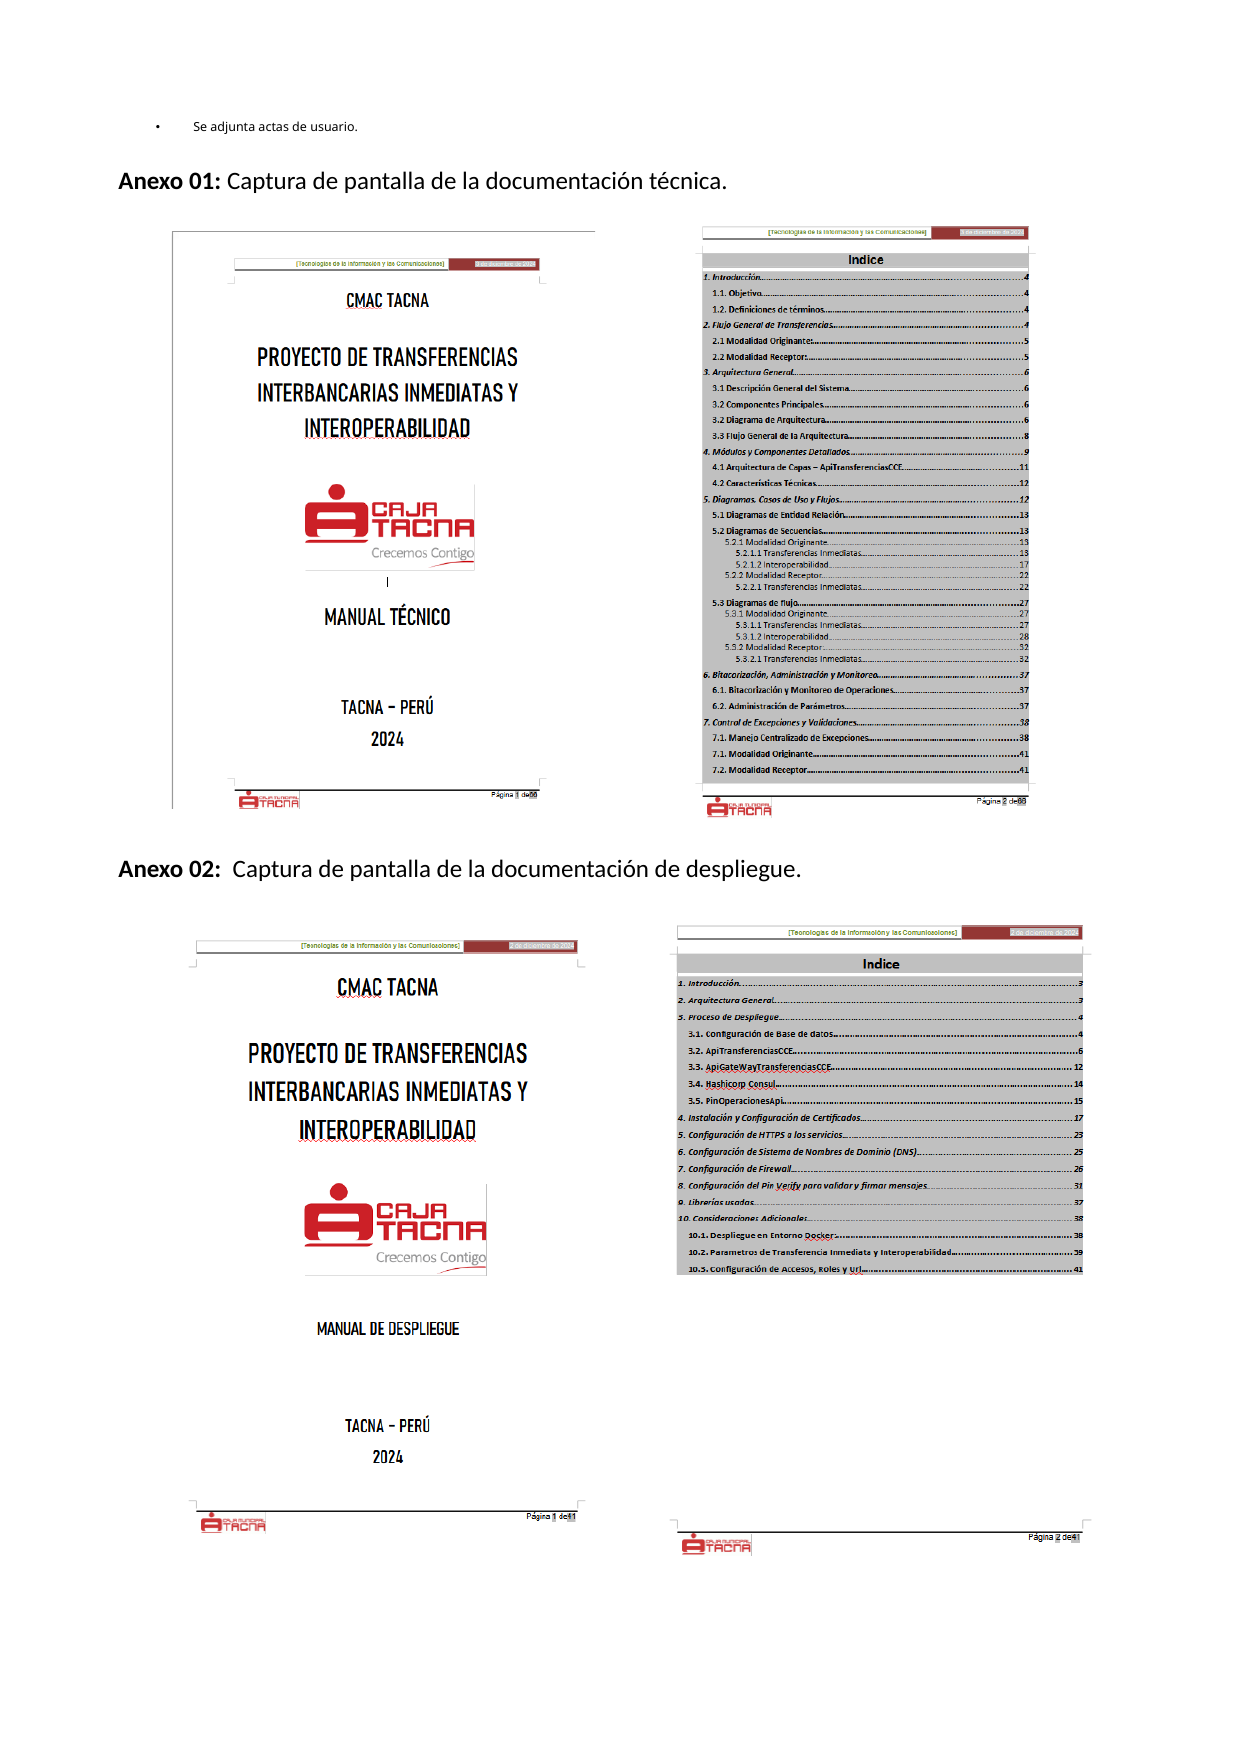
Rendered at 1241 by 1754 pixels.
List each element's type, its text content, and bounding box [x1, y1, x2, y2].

picture [171, 231, 596, 809]
picture [172, 918, 607, 1548]
text Anexo 01: Captura de pantalla de la documentación técnica. [118, 165, 1122, 196]
picture [647, 202, 1085, 820]
picture [644, 906, 1111, 1566]
list Se adjunta actas de usuario. [156, 118, 1122, 135]
text Anexo 02: Captura de pantalla de la documentación de despliegue. [118, 853, 1122, 884]
